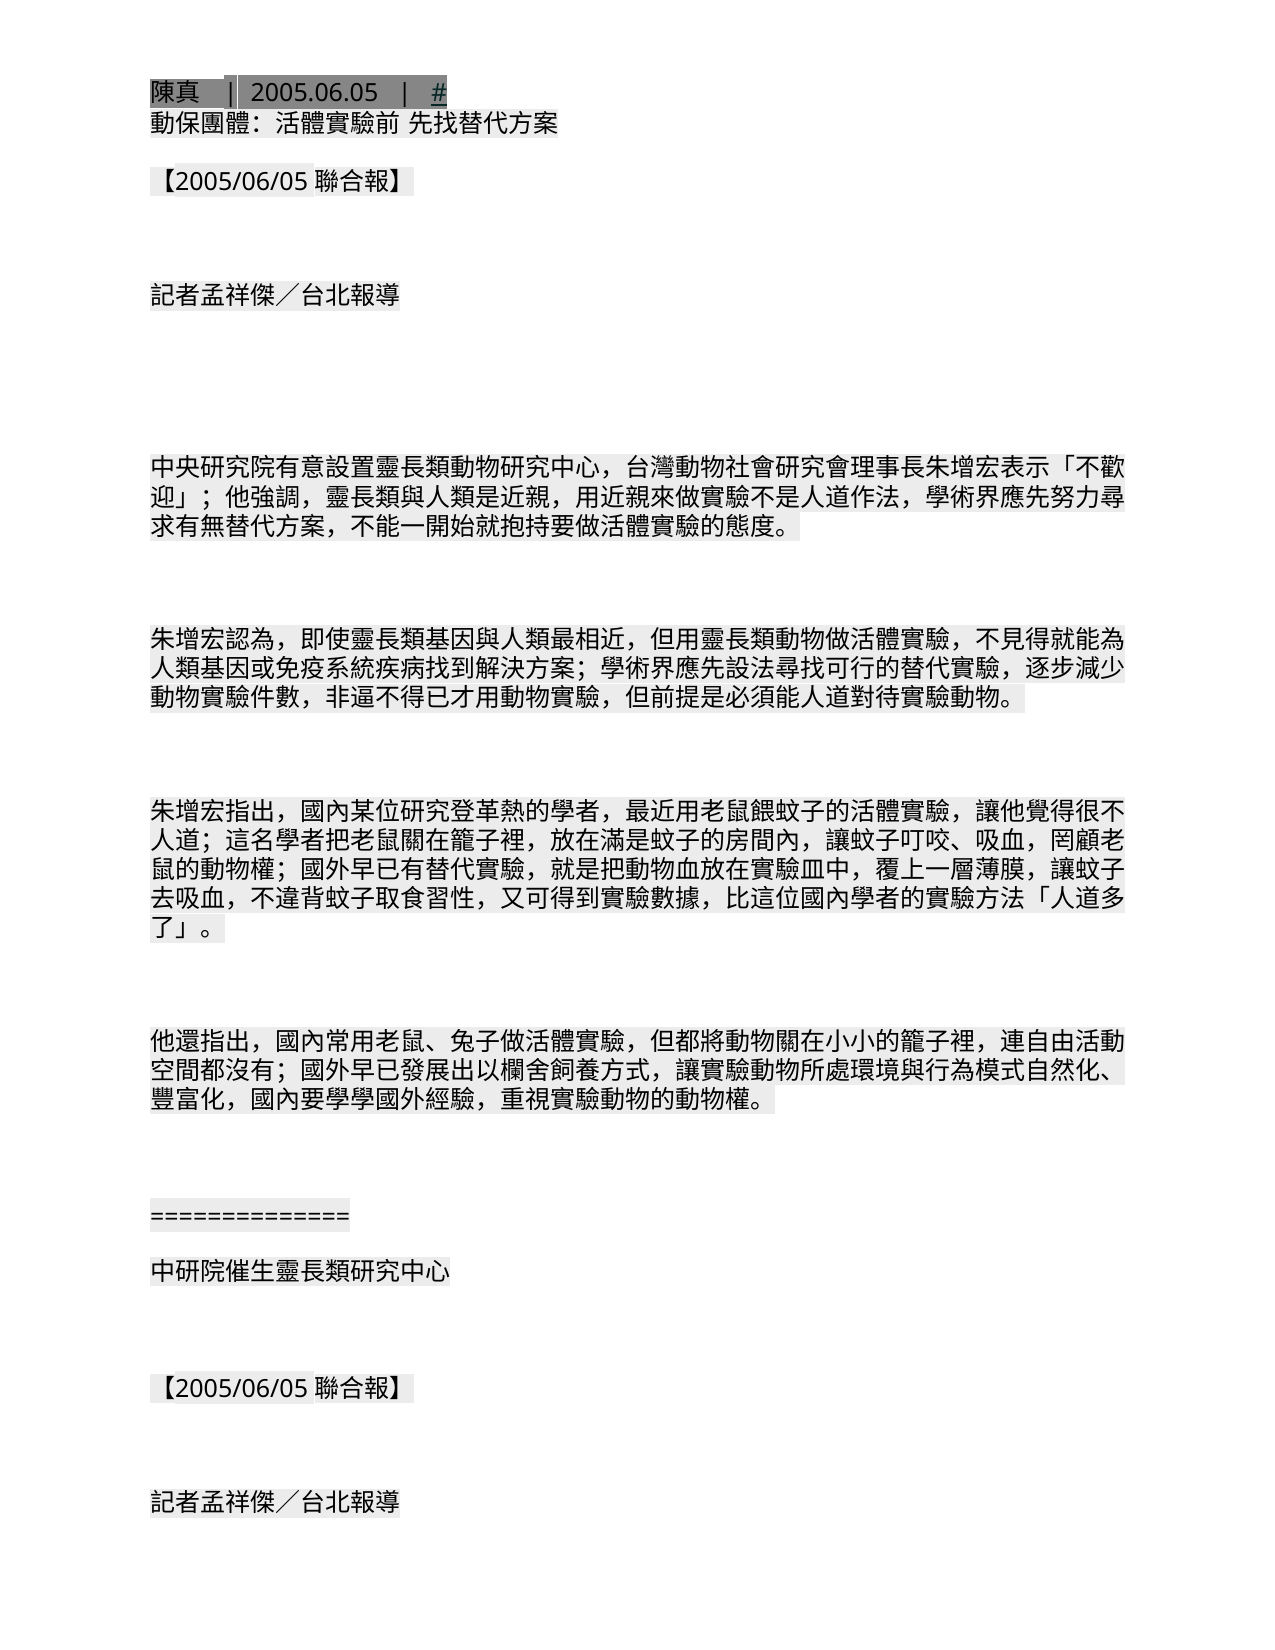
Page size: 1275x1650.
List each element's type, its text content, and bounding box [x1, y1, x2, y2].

text 記者孟祥傑／台北報導 [150, 1489, 1125, 1518]
text 記者孟祥傑／台北報導 [150, 281, 1125, 311]
text ============== [150, 1198, 1125, 1232]
text 【2005/06/05 聯合報】 [150, 1371, 1125, 1404]
text 朱增宏認為，即使靈長類基因與人類最相近，但用靈長類動物做活體實驗，不見得就能為人類基因或免疫系統疾病找到解決方案；學術界應先設法尋找可行的替代實驗，逐步減少動物實驗件數，非逼不得已才用動物實驗，但前提是必須能人道對待實驗動物。 [150, 625, 1125, 713]
text 動保團體：活體實驗前 先找替代方案 [150, 109, 1125, 138]
text 朱增宏指出，國內某位研究登革熱的學者，最近用老鼠餵蚊子的活體實驗，讓他覺得很不人道；這名學者把老鼠關在籠子裡，放在滿是蚊子的房間內，讓蚊子叮咬、吸血，罔顧老鼠的動物權；國外早已有替代實驗，就是把動物血放在實驗皿中，覆上一層薄膜，讓蚊子去吸血，不違背蚊子取食習性，又可得到實驗數據，比這位國內學者的實驗方法「人道多了」。 [150, 797, 1125, 943]
text 【2005/06/05 聯合報】 [150, 163, 1125, 197]
text 中研院催生靈長類研究中心 [150, 1257, 1125, 1286]
text 陳真 | 2005.06.05 | # [150, 75, 1125, 109]
text 他還指出，國內常用老鼠、兔子做活體實驗，但都將動物關在小小的籠子裡，連自由活動空間都沒有；國外早已發展出以欄舍飼養方式，讓實驗動物所處環境與行為模式自然化、豐富化，國內要學學國外經驗，重視實驗動物的動物權。 [150, 1027, 1125, 1114]
text 中央研究院有意設置靈長類動物研究中心，台灣動物社會研究會理事長朱增宏表示「不歡迎」；他強調，靈長類與人類是近親，用近親來做實驗不是人道作法，學術界應先努力尋求有無替代方案，不能一開始就抱持要做活體實驗的態度。 [150, 454, 1125, 541]
